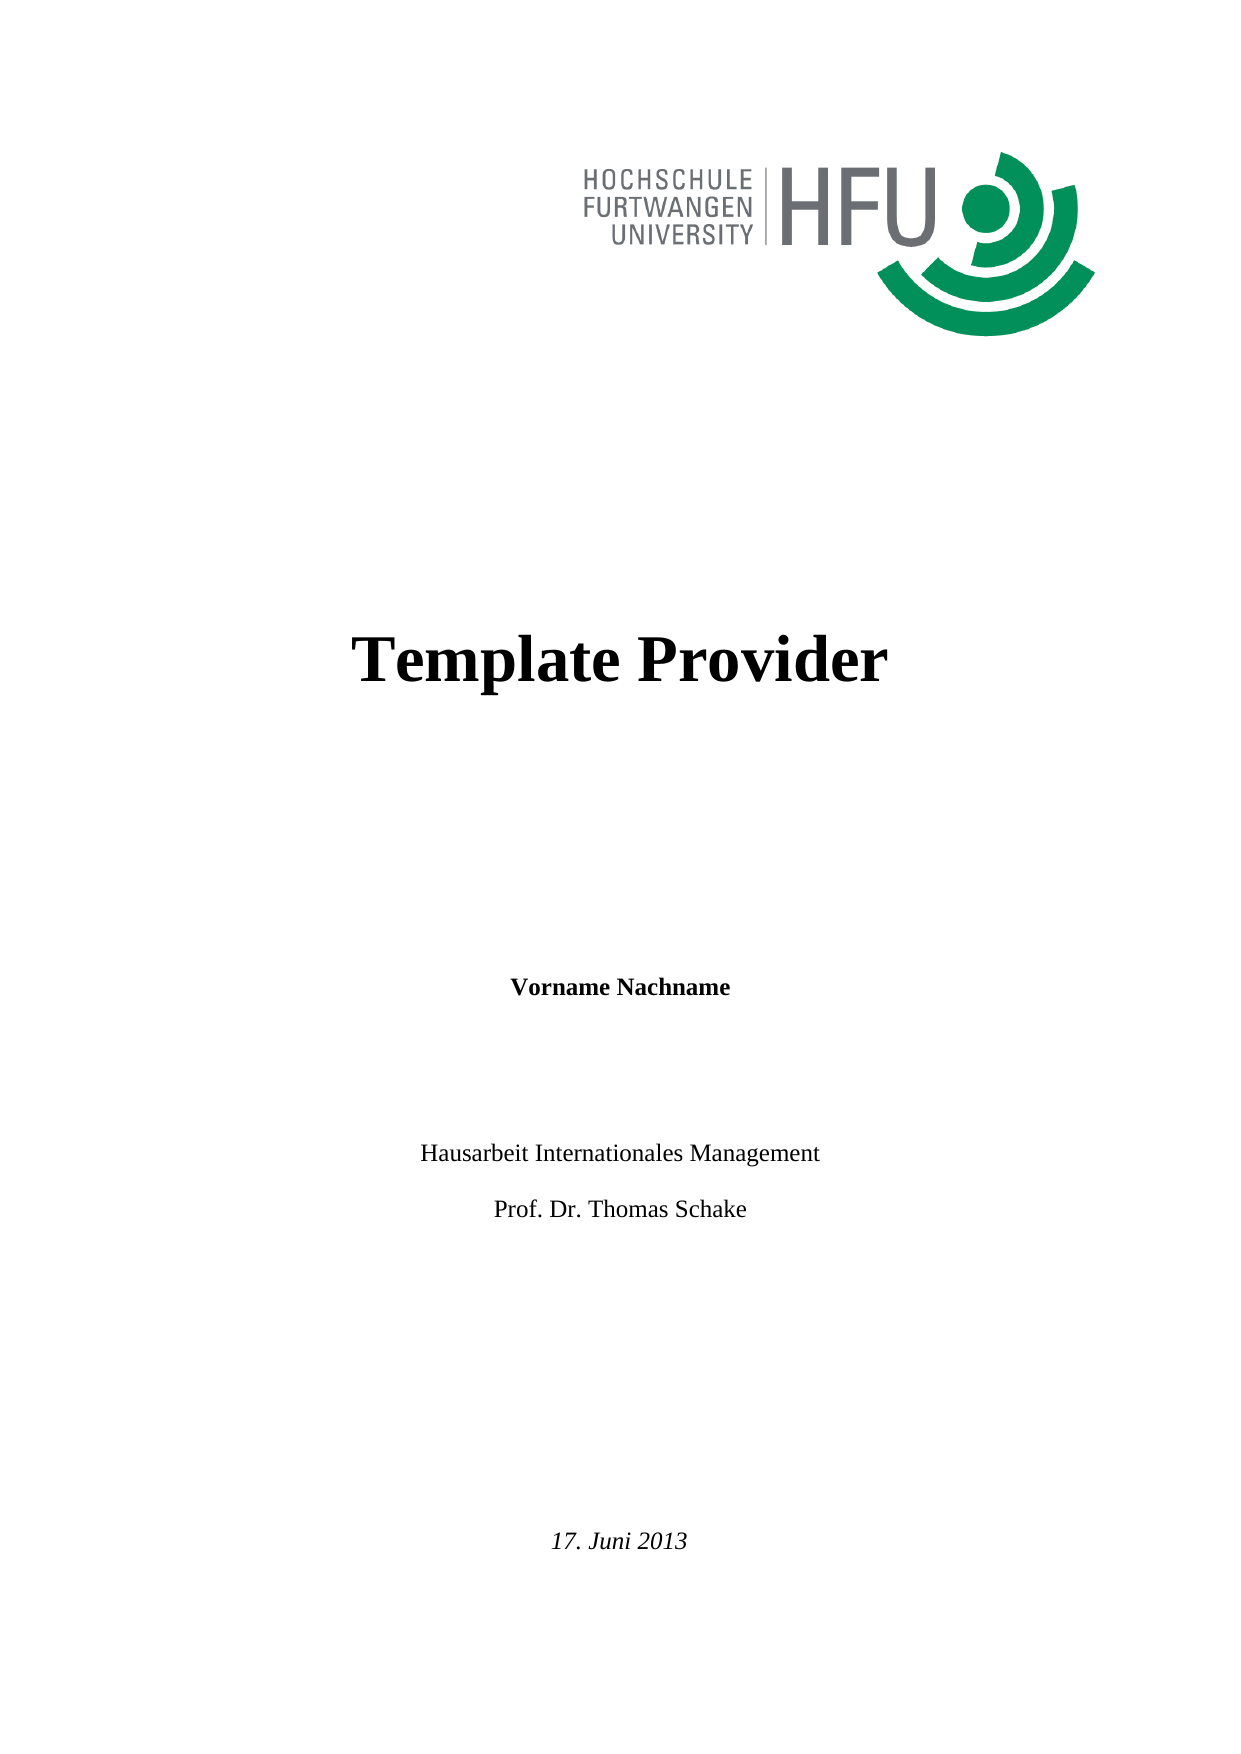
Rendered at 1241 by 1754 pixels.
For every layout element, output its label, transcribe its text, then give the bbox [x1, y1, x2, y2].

text 17. Juni 2013 [118, 1527, 1122, 1555]
picture [551, 125, 1123, 360]
text Vorname Nachname [118, 973, 1122, 1001]
text Template Provider [118, 622, 1122, 696]
text Prof. Dr. Thomas Schake [118, 1195, 1122, 1222]
text Hausarbeit Internationales Management [118, 1139, 1122, 1167]
